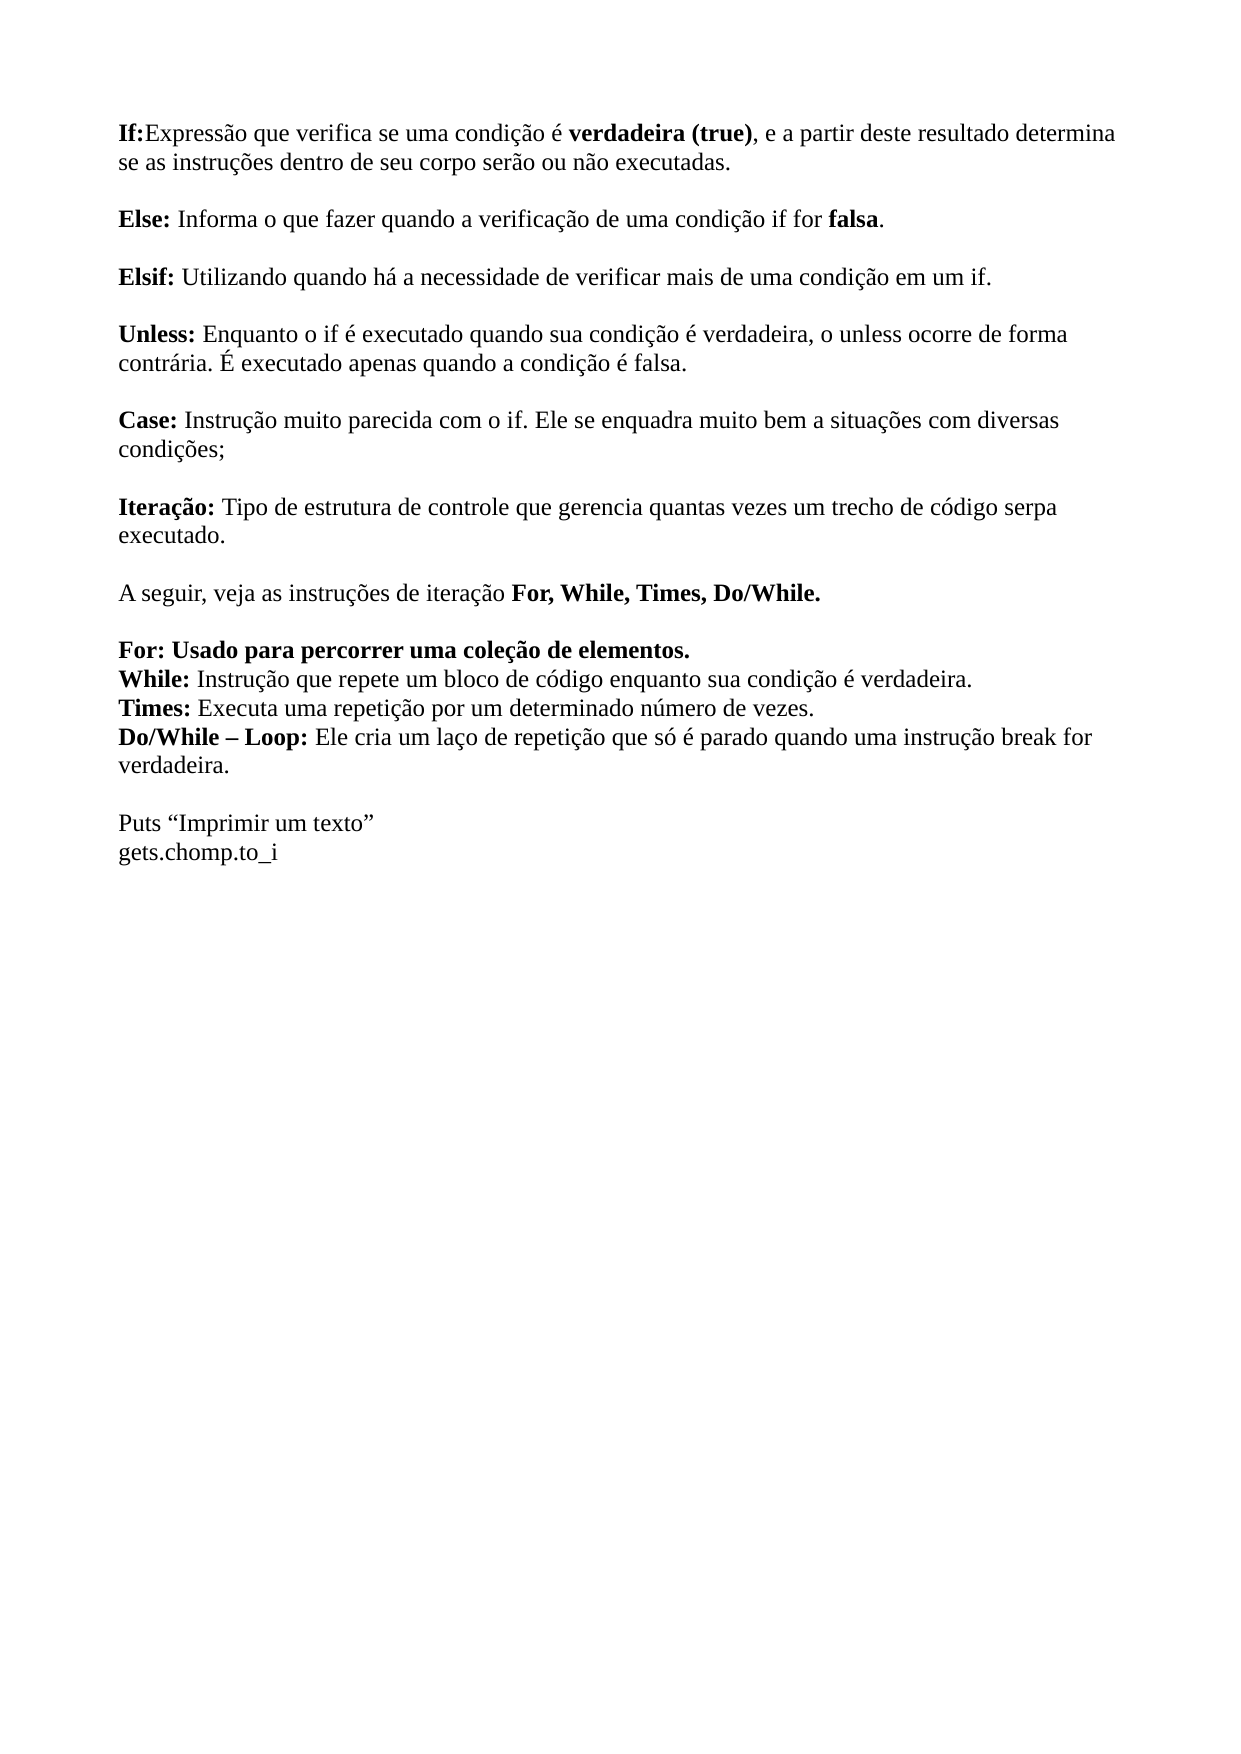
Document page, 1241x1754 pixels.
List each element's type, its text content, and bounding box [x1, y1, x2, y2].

text Case: Instrução muito parecida com o if. Ele se enquadra muito bem a situações com diversas condições; [118, 406, 1122, 463]
text For: Usado para percorrer uma coleção de elementos. [118, 636, 1122, 664]
text If:Expressão que verifica se uma condição é verdadeira (true), e a partir deste resultado determina se as instruções dentro de seu corpo serão ou não executadas. [118, 118, 1122, 176]
text A seguir, veja as instruções de iteração For, While, Times, Do/While. [118, 578, 1122, 607]
text Times: Executa uma repetição por um determinado número de vezes. [118, 693, 1122, 722]
text Unless: Enquanto o if é executado quando sua condição é verdadeira, o unless ocorre de forma contrária. É executado apenas quando a condição é falsa. [118, 319, 1122, 377]
text Else: Informa o que fazer quando a verificação de uma condição if for falsa. [118, 204, 1122, 233]
text Puts “Imprimir um texto” [118, 808, 1122, 837]
text Iteração: Tipo de estrutura de controle que gerencia quantas vezes um trecho de código serpa executado. [118, 492, 1122, 549]
text Do/While – Loop: Ele cria um laço de repetição que só é parado quando uma instrução break for verdadeira. [118, 722, 1122, 779]
text Elsif: Utilizando quando há a necessidade de verificar mais de uma condição em um if. [118, 262, 1122, 291]
text gets.chomp.to_i [118, 837, 1122, 866]
text While: Instrução que repete um bloco de código enquanto sua condição é verdadeira. [118, 664, 1122, 693]
